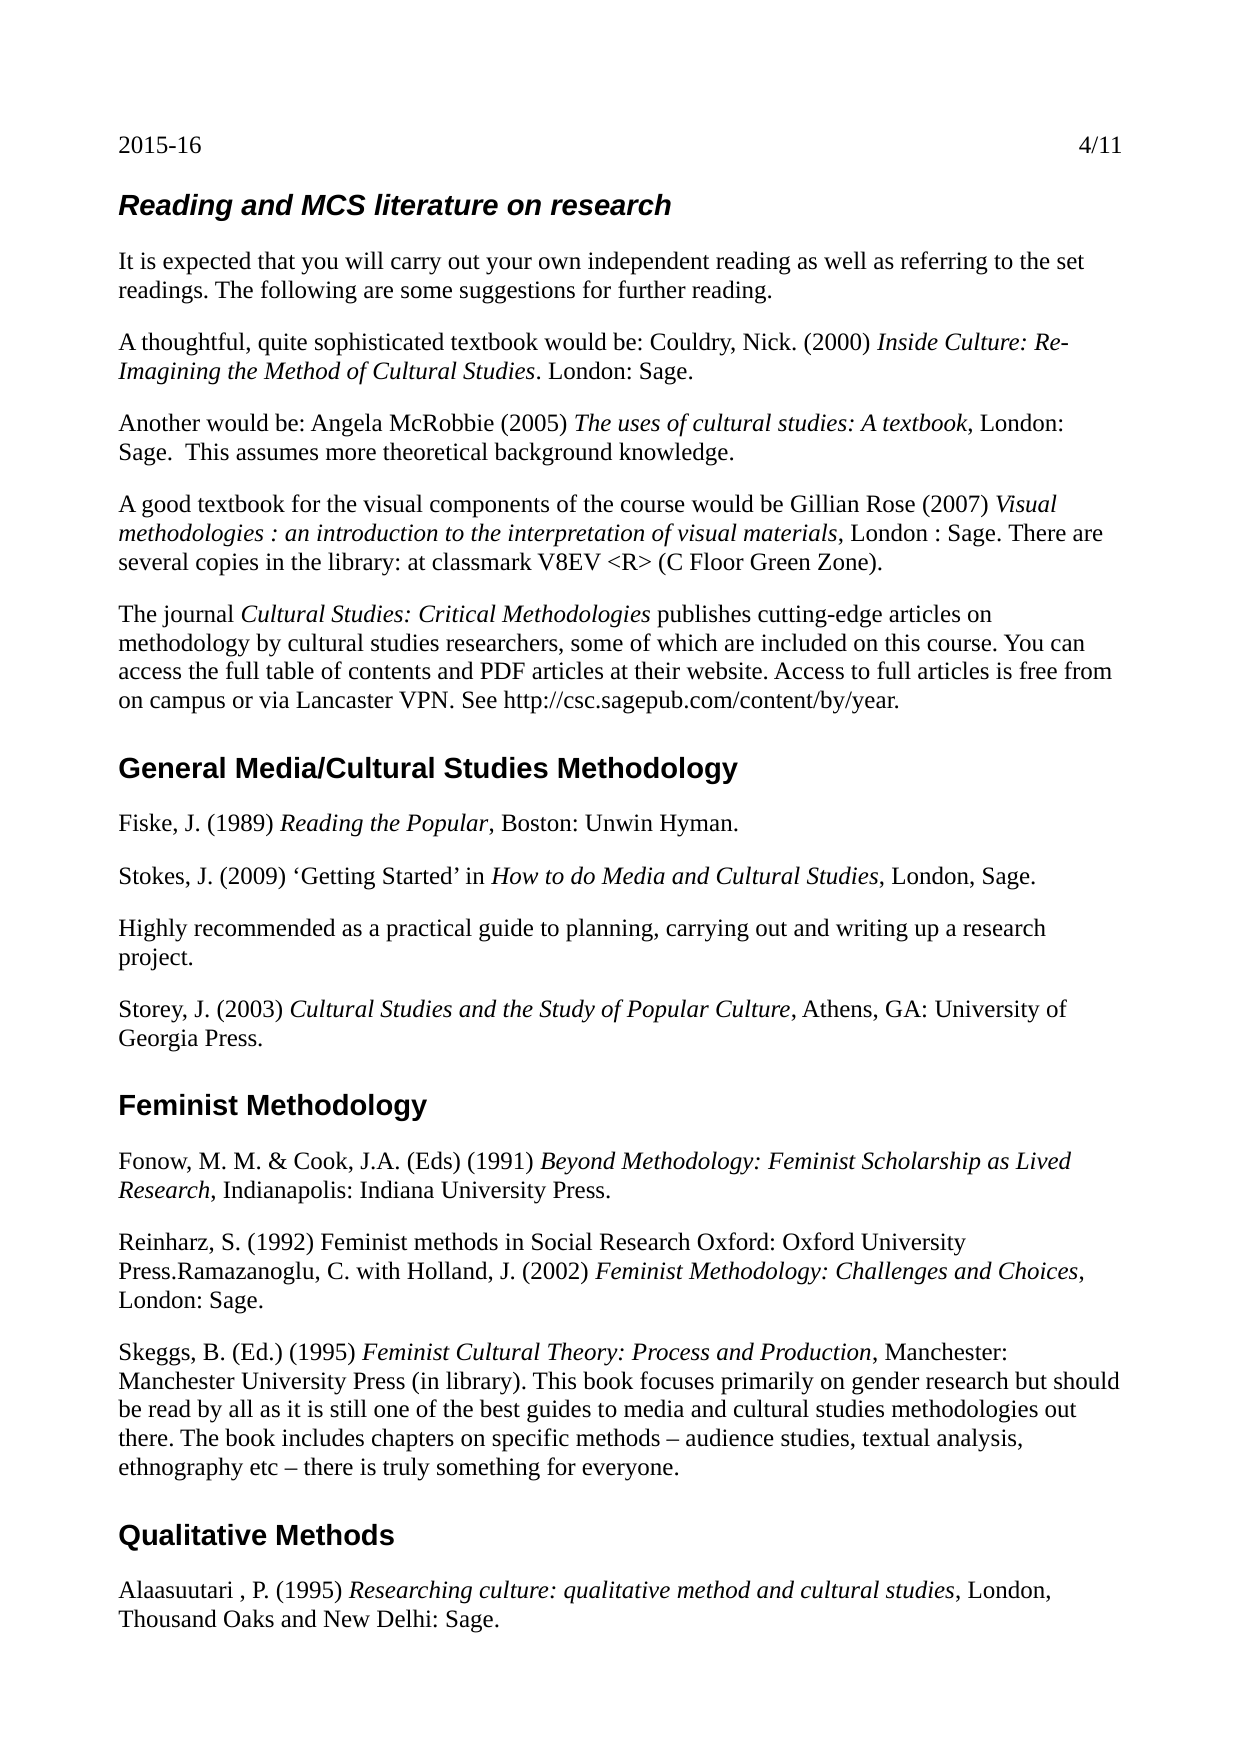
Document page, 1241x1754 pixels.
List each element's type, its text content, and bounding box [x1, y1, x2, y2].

text A good textbook for the visual components of the course would be Gillian Rose (2007) Visual methodologies : an introduction to the interpretation of visual materials, London : Sage. There are several copies in the library: at classmark V8EV <R> (C Floor Green Zone). [118, 489, 1122, 575]
text The journal Cultural Studies: Critical Methodologies publishes cutting-edge articles on methodology by cultural studies researchers, some of which are included on this course. You can access the full table of contents and PDF articles at their website. Access to full articles is free from on campus or via Lancaster VPN. See http://csc.sagepub.com/content/by/year. [118, 599, 1122, 714]
text Fiske, J. (1989) Reading the Popular, Boston: Unwin Hyman. [118, 808, 1122, 837]
text It is expected that you will carry out your own independent reading as well as referring to the set readings. The following are some suggestions for further reading. [118, 246, 1122, 303]
text Fonow, M. M. & Cook, J.A. (Eds) (1991) Beyond Methodology: Feminist Scholarship as Lived Research, Indianapolis: Indiana University Press. [118, 1146, 1122, 1204]
text Another would be: Angela McRobbie (2005) The uses of cultural studies: A textbook, London: Sage. This assumes more theoretical background knowledge. [118, 408, 1122, 466]
subtitle Qualitative Methods [118, 1517, 1122, 1551]
text A thoughtful, quite sophisticated textbook would be: Couldry, Nick. (2000) Inside Culture: Re-Imagining the Method of Cultural Studies. London: Sage. [118, 327, 1122, 384]
subtitle Reading and MCS literature on research [118, 188, 1122, 222]
subtitle General Media/Cultural Studies Methodology [118, 751, 1122, 784]
text Skeggs, B. (Ed.) (1995) Feminist Cultural Theory: Process and Production, Manchester: Manchester University Press (in library). This book focuses primarily on gender research but should be read by all as it is still one of the best guides to media and cultural studies methodologies out there. The book includes chapters on specific methods – audience studies, textual analysis, ethnography etc – there is truly something for everyone. [118, 1337, 1122, 1481]
subtitle Feminist Methodology [118, 1088, 1122, 1122]
text Alaasuutari , P. (1995) Researching culture: qualitative method and cultural studies, London, Thousand Oaks and New Delhi: Sage. [118, 1575, 1122, 1633]
text Stokes, J. (2009) ‘Getting Started’ in How to do Media and Cultural Studies, London, Sage. [118, 861, 1122, 889]
text Highly recommended as a practical guide to planning, carrying out and writing up a research project. [118, 913, 1122, 971]
text Storey, J. (2003) Cultural Studies and the Study of Popular Culture, Athens, GA: University of Georgia Press. [118, 994, 1122, 1052]
text Reinharz, S. (1992) Feminist methods in Social Research Oxford: Oxford University Press.Ramazanoglu, C. with Holland, J. (2002) Feminist Methodology: Challenges and Choices, London: Sage. [118, 1227, 1122, 1313]
